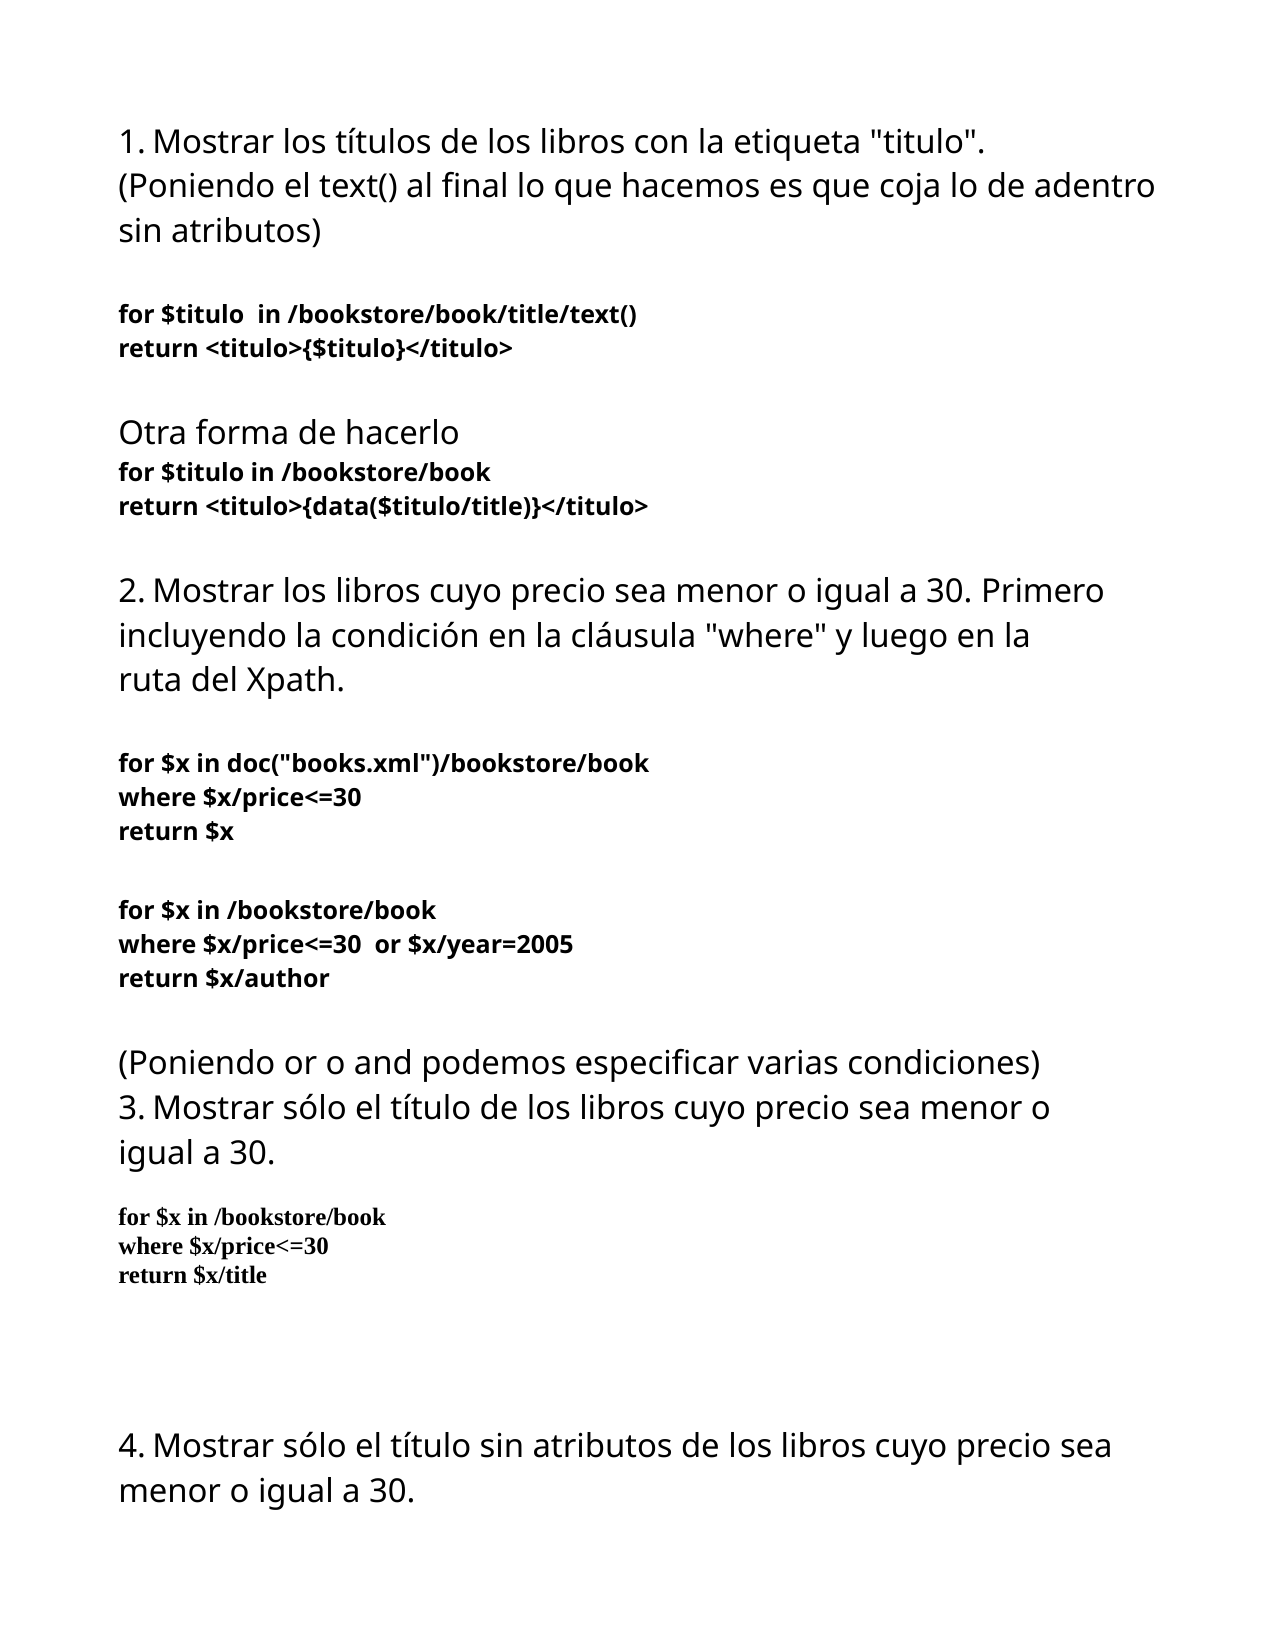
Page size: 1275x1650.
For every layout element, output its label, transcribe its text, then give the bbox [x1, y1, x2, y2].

text for $x in doc("books.xml")/bookstore/book [118, 746, 1157, 780]
text where $x/price<=30 or $x/year=2005 [118, 927, 1157, 961]
text where $x/price<=30 [118, 780, 1157, 814]
text 4. Mostrar sólo el título sin atributos de los libros cuyo precio sea menor o igual a 30. [118, 1423, 1157, 1512]
text for $x in /bookstore/book [118, 893, 1157, 927]
text return <titulo>{data($titulo/title)}</titulo> [118, 488, 1157, 522]
text return $x/author [118, 961, 1157, 995]
text 1. Mostrar los títulos de los libros con la etiqueta "titulo". [118, 118, 1157, 163]
text return <titulo>{$titulo}</titulo> [118, 331, 1157, 365]
text igual a 30. [118, 1129, 1157, 1202]
text return $x/title [118, 1260, 1157, 1289]
text 2. Mostrar los libros cuyo precio sea menor o igual a 30. Primero incluyendo la condición en la cláusula "where" y luego en la ruta del Xpath. [118, 567, 1157, 701]
text Otra forma de hacerlo [118, 410, 1157, 454]
text return $x [118, 814, 1157, 848]
text for $titulo in /bookstore/book [118, 454, 1157, 488]
text (Poniendo or o and podemos especificar varias condiciones) [118, 1040, 1157, 1084]
text (Poniendo el text() al final lo que hacemos es que coja lo de adentro sin atributos) [118, 163, 1157, 252]
text where $x/price<=30 [118, 1231, 1157, 1260]
text for $titulo in /bookstore/book/title/text() [118, 297, 1157, 331]
text 3. Mostrar sólo el título de los libros cuyo precio sea menor o [118, 1084, 1157, 1129]
text for $x in /bookstore/book [118, 1202, 1157, 1231]
